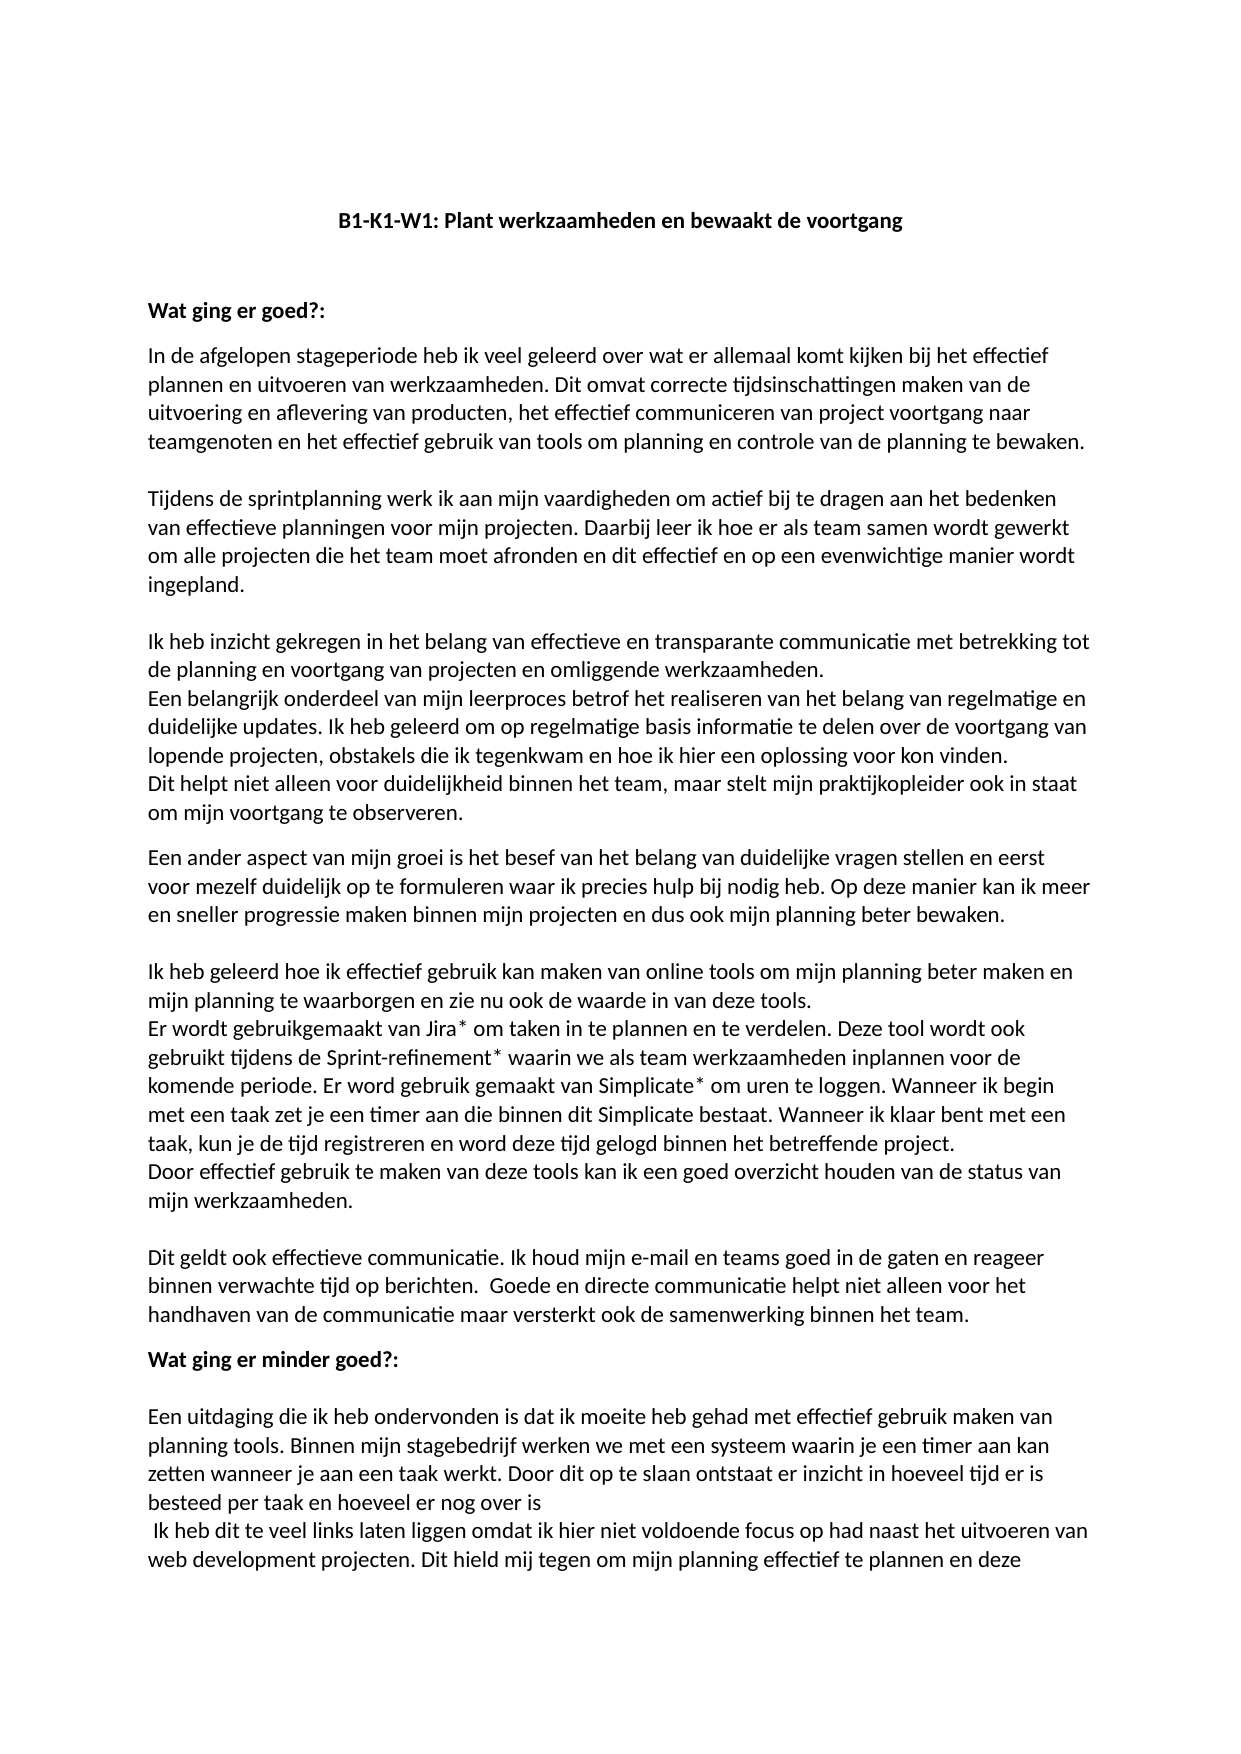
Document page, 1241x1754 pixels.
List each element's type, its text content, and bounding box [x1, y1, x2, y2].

text Een ander aspect van mijn groei is het besef van het belang van duidelijke vragen stellen en eerst voor mezelf duidelijk op te formuleren waar ik precies hulp bij nodig heb. Op deze manier kan ik meer en sneller progressie maken binnen mijn projecten en dus ook mijn planning beter bewaken. Ik heb geleerd hoe ik effectief gebruik kan maken van online tools om mijn planning beter maken en mijn planning te waarborgen en zie nu ook de waarde in van deze tools. Er wordt gebruikgemaakt van Jira* om taken in te plannen en te verdelen. Deze tool wordt ook gebruikt tijdens de Sprint-refinement* waarin we als team werkzaamheden inplannen voor de komende ­­­periode. Er word gebruik gemaakt van Simplicate* om uren te loggen. Wanneer ik begin met een taak zet je een timer aan die binnen dit Simplicate bestaat. Wanneer ik klaar bent met een taak, kun je de tijd registreren en word deze tijd gelogd binnen het betreffende project. Door effectief gebruik te maken van deze tools kan ik een goed overzicht houden van de status van mijn werkzaamheden. Dit geldt ook effectieve communicatie. Ik houd mijn e-mail en teams goed in de gaten en reageer binnen verwachte tijd op berichten. Goede en directe communicatie helpt niet alleen voor het handhaven van de communicatie maar versterkt ook de samenwerking binnen het team. [148, 843, 1093, 1328]
text Wat ging er goed?: [148, 296, 1093, 324]
text B1-K1-W1: Plant werkzaamheden en bewaakt de voortgang [148, 206, 1093, 234]
text In de afgelopen stageperiode heb ik veel geleerd over wat er allemaal komt kijken bij het effectief plannen en uitvoeren van werkzaamheden. Dit omvat correcte tijdsinschattingen maken van de uitvoering en aflevering van producten, het effectief communiceren van project voortgang naar teamgenoten en het effectief gebruik van tools om planning en controle van de planning te bewaken. Tijdens de sprintplanning werk ik aan mijn vaardigheden om actief bij te dragen aan het bedenken van effectieve planningen voor mijn projecten. Daarbij leer ik hoe er als team samen wordt gewerkt om alle projecten die het team moet afronden en dit effectief en op een evenwichtige manier wordt ingepland. Ik heb inzicht gekregen in het belang van effectieve en transparante communicatie met betrekking tot de planning en voortgang van projecten en omliggende werkzaamheden. Een belangrijk onderdeel van mijn leerproces betrof het realiseren van het belang van regelmatige en duidelijke updates. Ik heb geleerd om op regelmatige basis informatie te delen over de voortgang van lopende projecten, obstakels die ik tegenkwam en hoe ik hier een oplossing voor kon vinden. Dit helpt niet alleen voor duidelijkheid binnen het team, maar stelt mijn praktijkopleider ook in staat om mijn voortgang te observeren. [148, 341, 1093, 826]
text Wat ging er minder goed?: Een uitdaging die ik heb ondervonden is dat ik moeite heb gehad met effectief gebruik maken van planning tools. Binnen mijn stagebedrijf werken we met een systeem waarin je een timer aan kan zetten wanneer je aan een taak werkt. Door dit op te slaan ontstaat er inzicht in hoeveel tijd er is besteed per taak en hoeveel er nog over is Ik heb dit te veel links laten liggen omdat ik hier niet voldoende focus op had naast het uitvoeren van web development projecten. Dit hield mij tegen om mijn planning effectief te plannen en deze [148, 1345, 1093, 1573]
